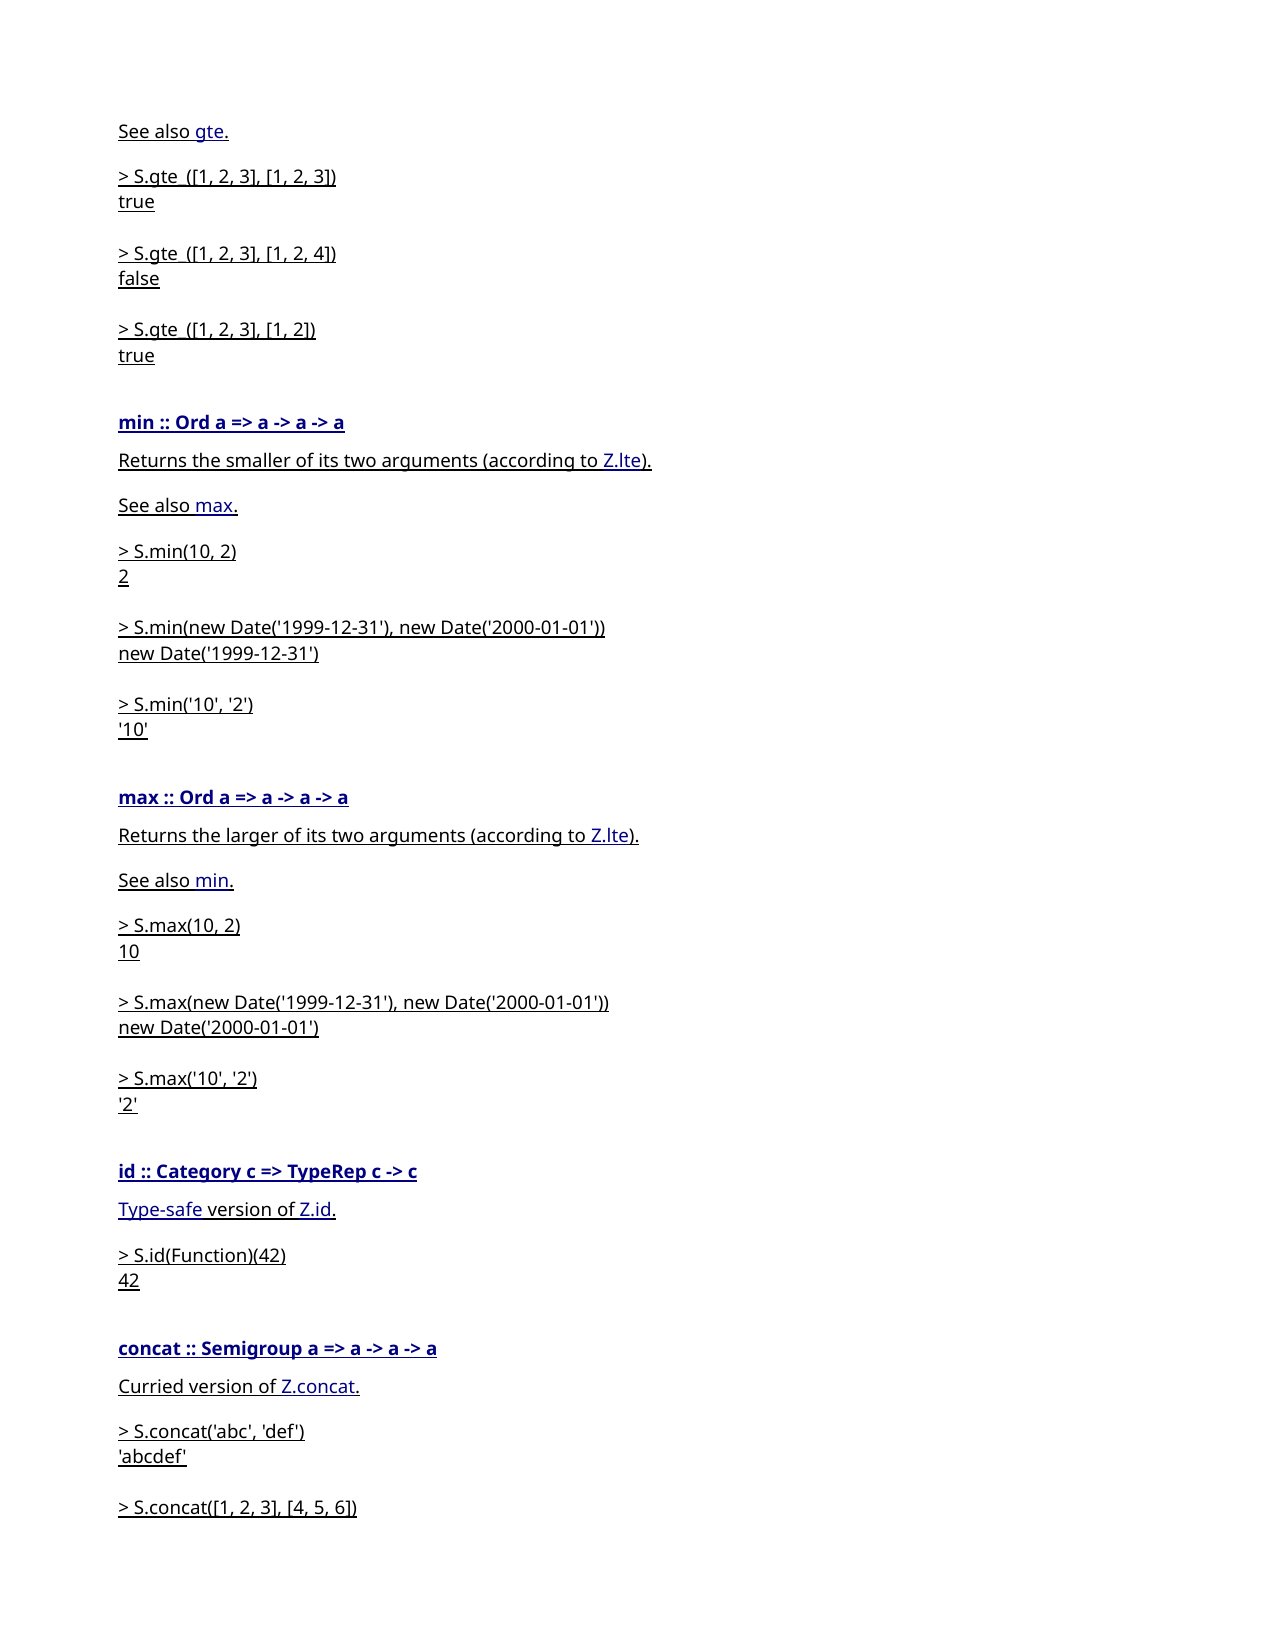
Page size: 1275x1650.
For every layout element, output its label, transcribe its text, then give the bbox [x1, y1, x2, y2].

text new Date('2000-01-01') [118, 1014, 1157, 1040]
text See also gte. [118, 118, 1157, 144]
text > S.concat('abc', 'def') [118, 1418, 1157, 1444]
text > S.gte_([1, 2, 3], [1, 2]) [118, 316, 1157, 342]
text > S.max('10', '2') [118, 1066, 1157, 1091]
text false [118, 265, 1157, 291]
text '2' [118, 1091, 1157, 1117]
text > S.gte_([1, 2, 3], [1, 2, 4]) [118, 240, 1157, 265]
subtitle concat :: Semigroup a => a -⁠> a -⁠> a [118, 1335, 1157, 1360]
text Returns the larger of its two arguments (according to Z.lte). [118, 822, 1157, 848]
text > S.id(Function)(42) [118, 1242, 1157, 1267]
text > S.min('10', '2') [118, 691, 1157, 717]
text 'abcdef' [118, 1444, 1157, 1469]
text 2 [118, 563, 1157, 589]
text true [118, 342, 1157, 367]
text > S.gte_([1, 2, 3], [1, 2, 3]) [118, 163, 1157, 189]
text > S.concat([1, 2, 3], [4, 5, 6]) [118, 1495, 1157, 1520]
text 42 [118, 1267, 1157, 1293]
text > S.min(10, 2) [118, 538, 1157, 563]
text > S.max(10, 2) [118, 912, 1157, 938]
text > S.max(new Date('1999-12-31'), new Date('2000-01-01')) [118, 989, 1157, 1014]
text true [118, 189, 1157, 214]
text See also max. [118, 493, 1157, 518]
subtitle max :: Ord a => a -⁠> a -⁠> a [118, 784, 1157, 809]
text 10 [118, 938, 1157, 963]
subtitle min :: Ord a => a -⁠> a -⁠> a [118, 409, 1157, 435]
text '10' [118, 717, 1157, 742]
text Type-safe version of Z.id. [118, 1197, 1157, 1222]
text > S.min(new Date('1999-12-31'), new Date('2000-01-01')) [118, 614, 1157, 640]
text new Date('1999-12-31') [118, 640, 1157, 666]
subtitle id :: Category c => TypeRep c -⁠> c [118, 1159, 1157, 1184]
text See also min. [118, 867, 1157, 893]
text Curried version of Z.concat. [118, 1373, 1157, 1398]
text Returns the smaller of its two arguments (according to Z.lte). [118, 447, 1157, 473]
